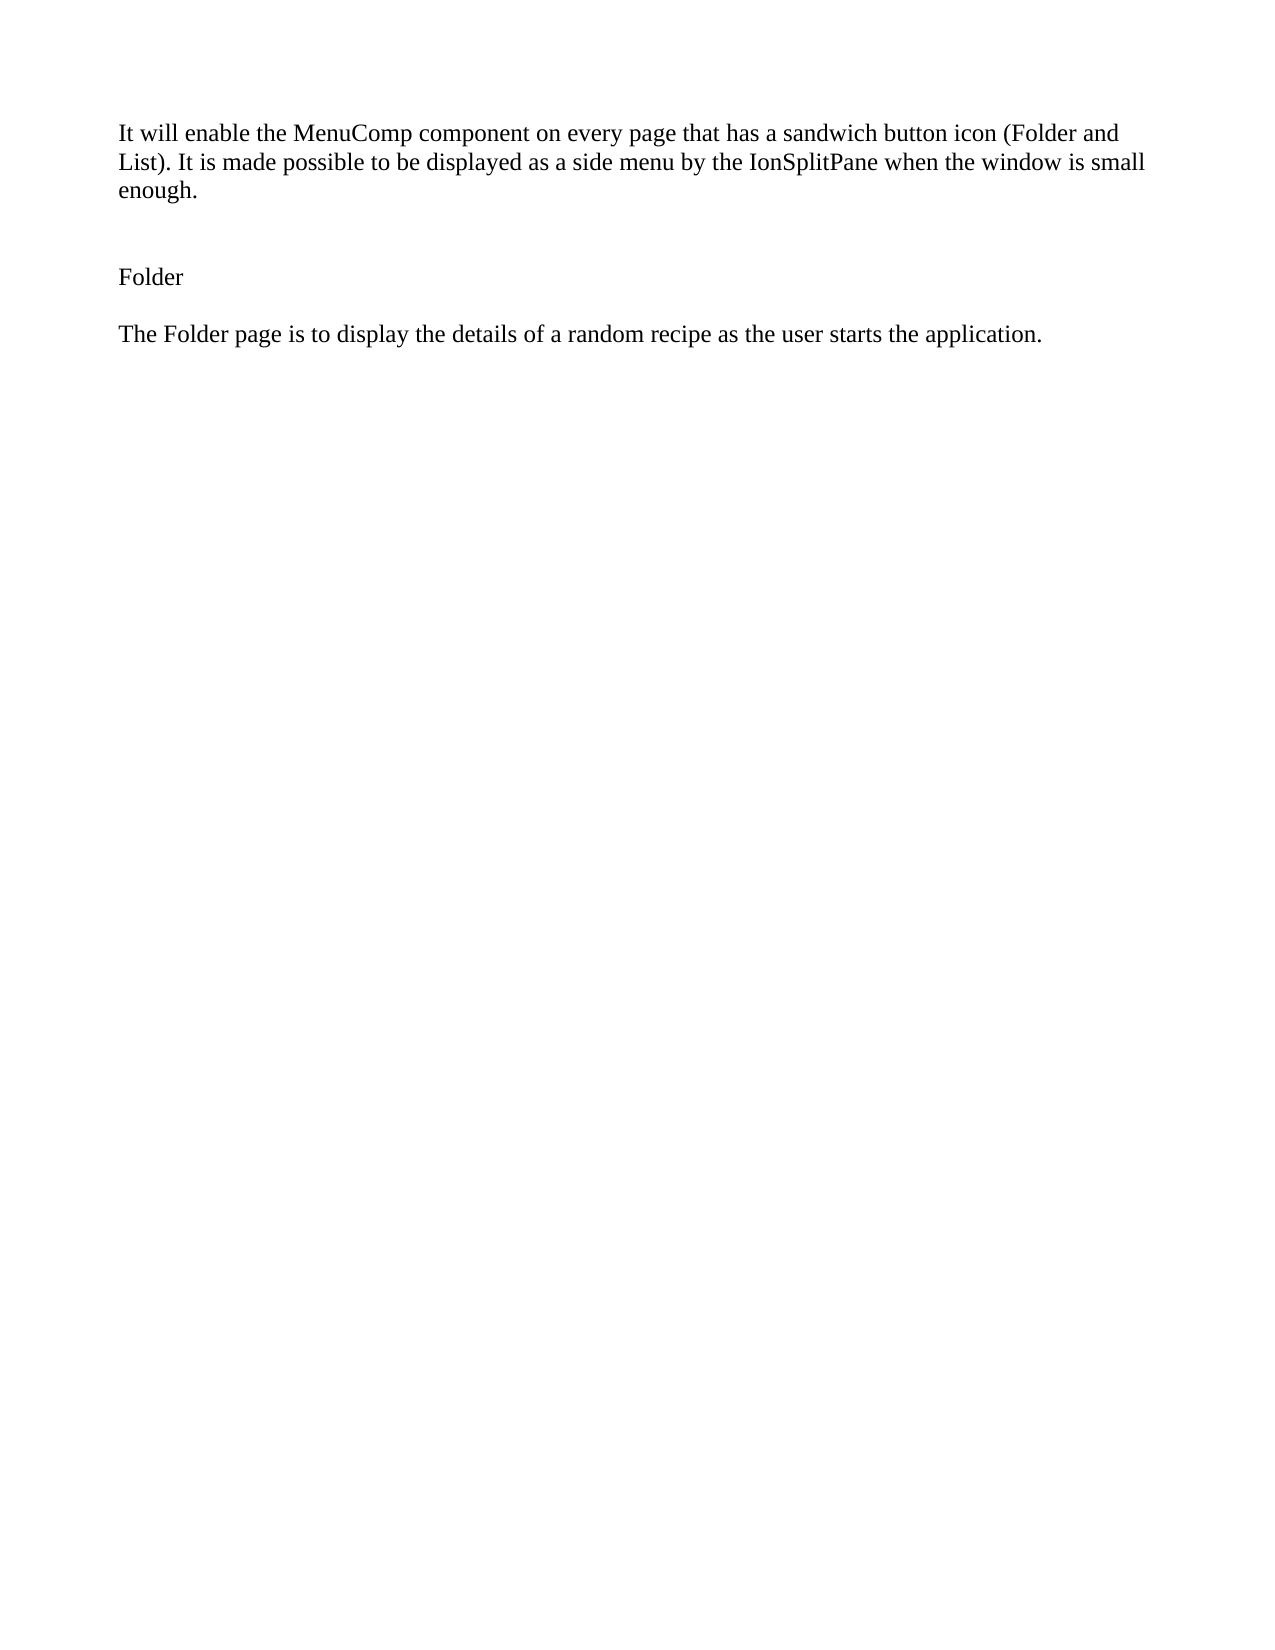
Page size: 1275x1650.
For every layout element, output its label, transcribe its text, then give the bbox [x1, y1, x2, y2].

text The Folder page is to display the details of a random recipe as the user starts the application. [118, 319, 1157, 348]
text It will enable the MenuComp component on every page that has a sandwich button icon (Folder and List). It is made possible to be displayed as a side menu by the IonSplitPane when the window is small enough. [118, 118, 1157, 204]
text Folder [118, 262, 1157, 291]
